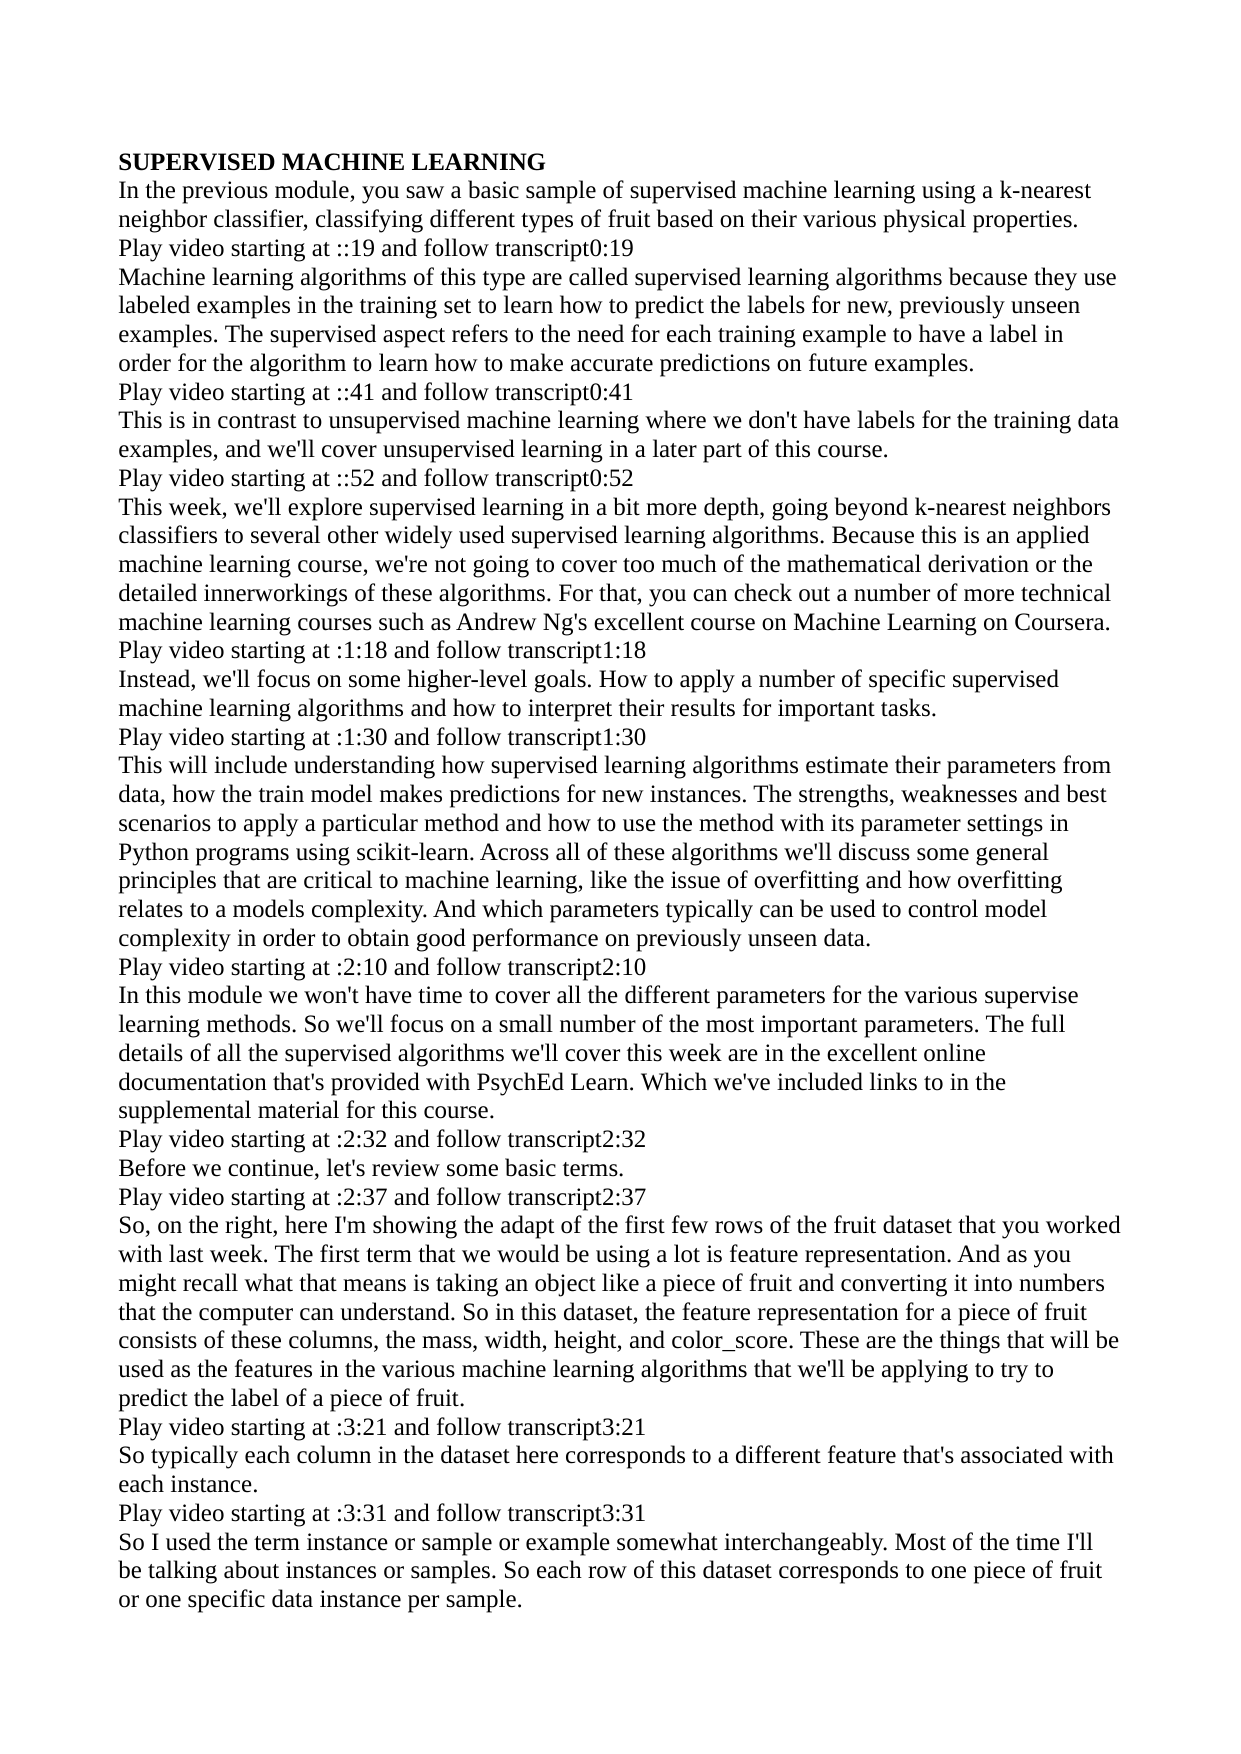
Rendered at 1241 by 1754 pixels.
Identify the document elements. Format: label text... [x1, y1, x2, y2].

text So I used the term instance or sample or example somewhat interchangeably. Most of the time I'll be talking about instances or samples. So each row of this dataset corresponds to one piece of fruit or one specific data instance per sample. [118, 1527, 1122, 1613]
text SUPERVISED MACHINE LEARNING [118, 147, 1122, 176]
text Play video starting at :2:10 and follow transcript2:10 [118, 952, 1122, 981]
text In this module we won't have time to cover all the different parameters for the various supervise learning methods. So we'll focus on a small number of the most important parameters. The full details of all the supervised algorithms we'll cover this week are in the excellent online documentation that's provided with PsychEd Learn. Which we've included links to in the supplemental material for this course. [118, 981, 1122, 1124]
text This will include understanding how supervised learning algorithms estimate their parameters from data, how the train model makes predictions for new instances. The strengths, weaknesses and best scenarios to apply a particular method and how to use the method with its parameter settings in Python programs using scikit-learn. Across all of these algorithms we'll discuss some general principles that are critical to machine learning, like the issue of overfitting and how overfitting relates to a models complexity. And which parameters typically can be used to control model complexity in order to obtain good performance on previously unseen data. [118, 751, 1122, 952]
text Play video starting at :1:18 and follow transcript1:18 [118, 636, 1122, 664]
text Play video starting at ::19 and follow transcript0:19 [118, 233, 1122, 262]
text Instead, we'll focus on some higher-level goals. How to apply a number of specific supervised machine learning algorithms and how to interpret their results for important tasks. [118, 664, 1122, 722]
text Play video starting at :3:21 and follow transcript3:21 [118, 1412, 1122, 1441]
text So typically each column in the dataset here corresponds to a different feature that's associated with each instance. [118, 1441, 1122, 1498]
text Play video starting at ::52 and follow transcript0:52 [118, 463, 1122, 492]
text Play video starting at ::41 and follow transcript0:41 [118, 377, 1122, 406]
text In the previous module, you saw a basic sample of supervised machine learning using a k-nearest neighbor classifier, classifying different types of fruit based on their various physical properties. [118, 176, 1122, 233]
text So, on the right, here I'm showing the adapt of the first few rows of the fruit dataset that you worked with last week. The first term that we would be using a lot is feature representation. And as you might recall what that means is taking an object like a piece of fruit and converting it into numbers that the computer can understand. So in this dataset, the feature representation for a piece of fruit consists of these columns, the mass, width, height, and color_score. These are the things that will be used as the features in the various machine learning algorithms that we'll be applying to try to predict the label of a piece of fruit. [118, 1211, 1122, 1412]
text Play video starting at :3:31 and follow transcript3:31 [118, 1498, 1122, 1527]
text Play video starting at :2:32 and follow transcript2:32 [118, 1124, 1122, 1153]
text Before we continue, let's review some basic terms. [118, 1153, 1122, 1182]
text Play video starting at :1:30 and follow transcript1:30 [118, 722, 1122, 751]
text This is in contrast to unsupervised machine learning where we don't have labels for the training data examples, and we'll cover unsupervised learning in a later part of this course. [118, 406, 1122, 463]
text This week, we'll explore supervised learning in a bit more depth, going beyond k-nearest neighbors classifiers to several other widely used supervised learning algorithms. Because this is an applied machine learning course, we're not going to cover too much of the mathematical derivation or the detailed innerworkings of these algorithms. For that, you can check out a number of more technical machine learning courses such as Andrew Ng's excellent course on Machine Learning on Coursera. [118, 492, 1122, 636]
text Play video starting at :2:37 and follow transcript2:37 [118, 1182, 1122, 1211]
text Machine learning algorithms of this type are called supervised learning algorithms because they use labeled examples in the training set to learn how to predict the labels for new, previously unseen examples. The supervised aspect refers to the need for each training example to have a label in order for the algorithm to learn how to make accurate predictions on future examples. [118, 262, 1122, 377]
